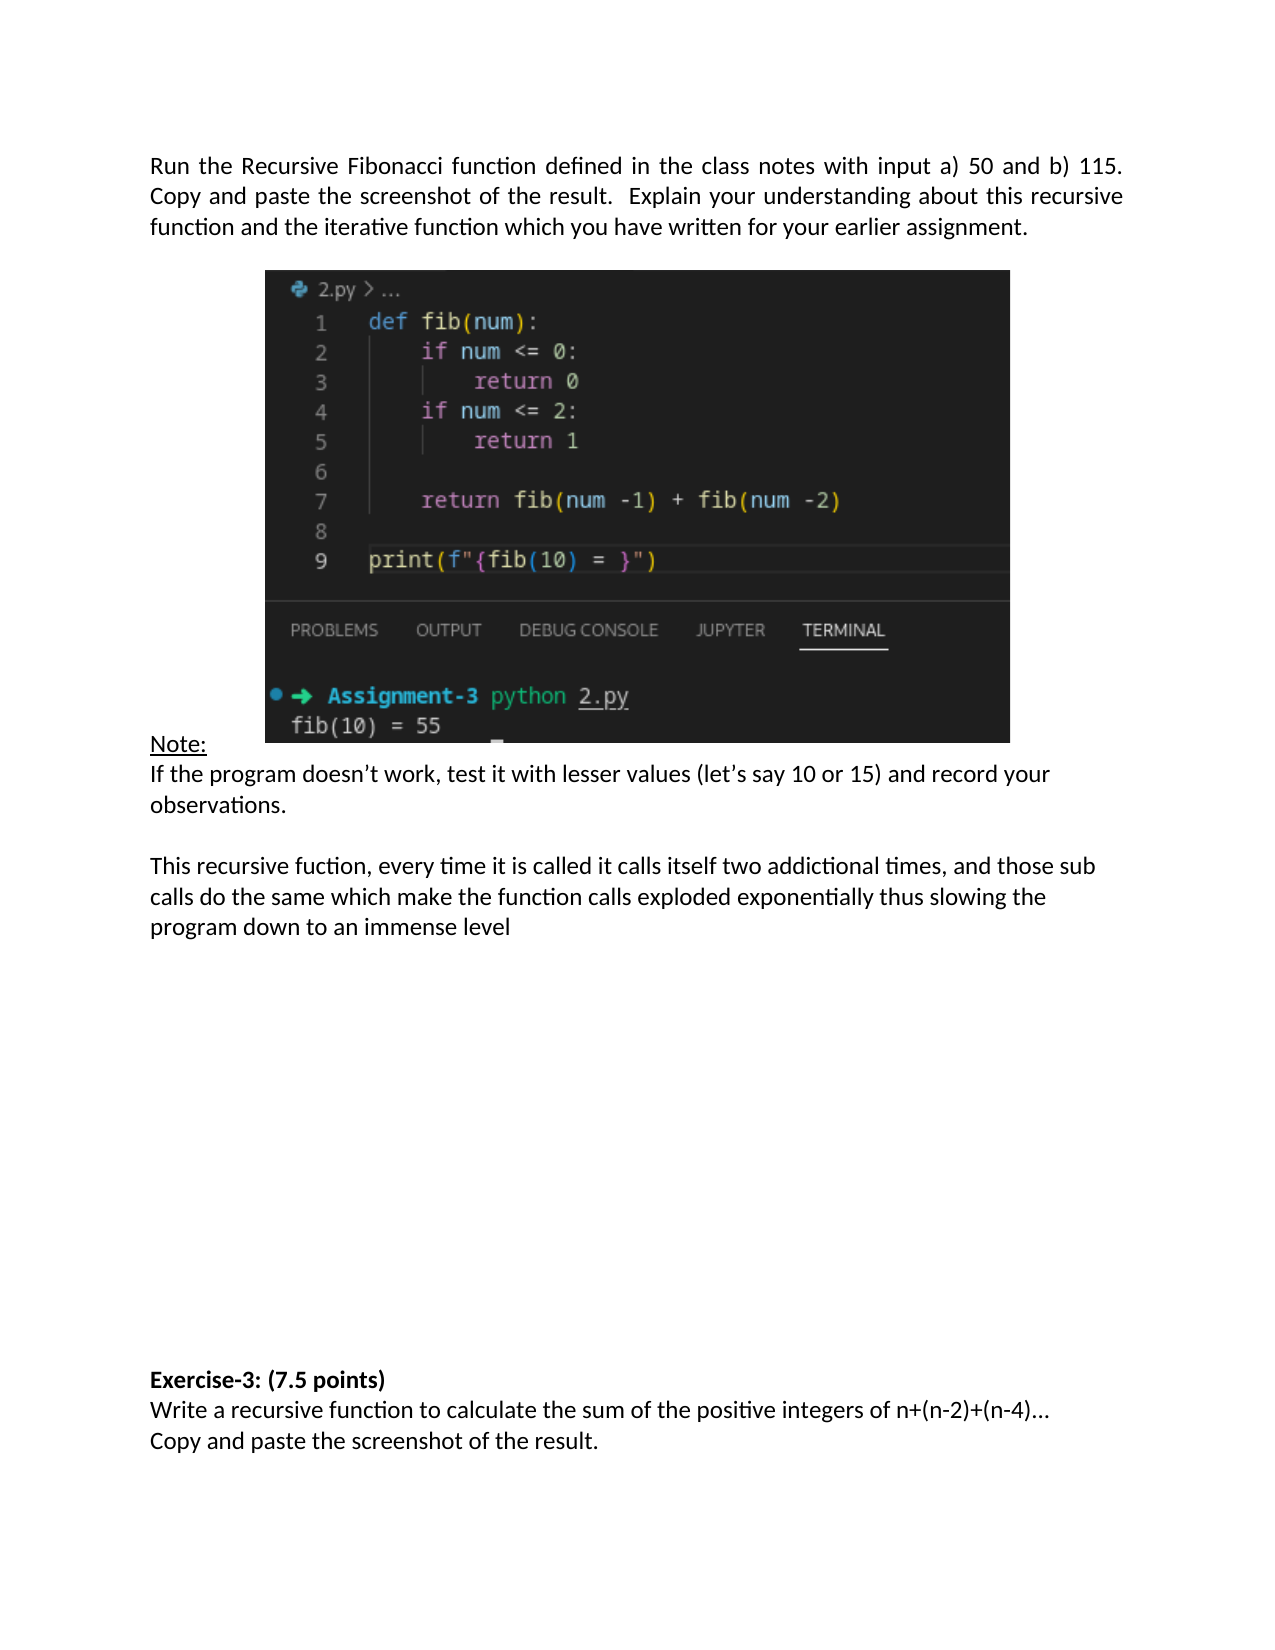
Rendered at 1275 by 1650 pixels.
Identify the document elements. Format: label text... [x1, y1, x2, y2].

picture [265, 270, 1011, 743]
text If the program doesn’t work, test it with lesser values (let’s say 10 or 15) and record your observations. [150, 759, 1125, 820]
text Copy and paste the screenshot of the result. [150, 1425, 1125, 1455]
text Run the Recursive Fibonacci function defined in the class notes with input a) 50 and b) 115. Copy and paste the screenshot of the result. Explain your understanding about this recursive function and the iterative function which you have written for your earlier assignment. [150, 150, 1125, 242]
text Write a recursive function to calculate the sum of the positive integers of n+(n-2)+(n-4)... [150, 1394, 1125, 1425]
text This recursive fuction, every time it is called it calls itself two addictional times, and those sub calls do the same which make the function calls exploded exponentially thus slowing the program down to an immense level [150, 850, 1125, 942]
text Exercise-3: (7.5 points) [150, 1364, 1125, 1394]
text Note: [150, 728, 1125, 759]
